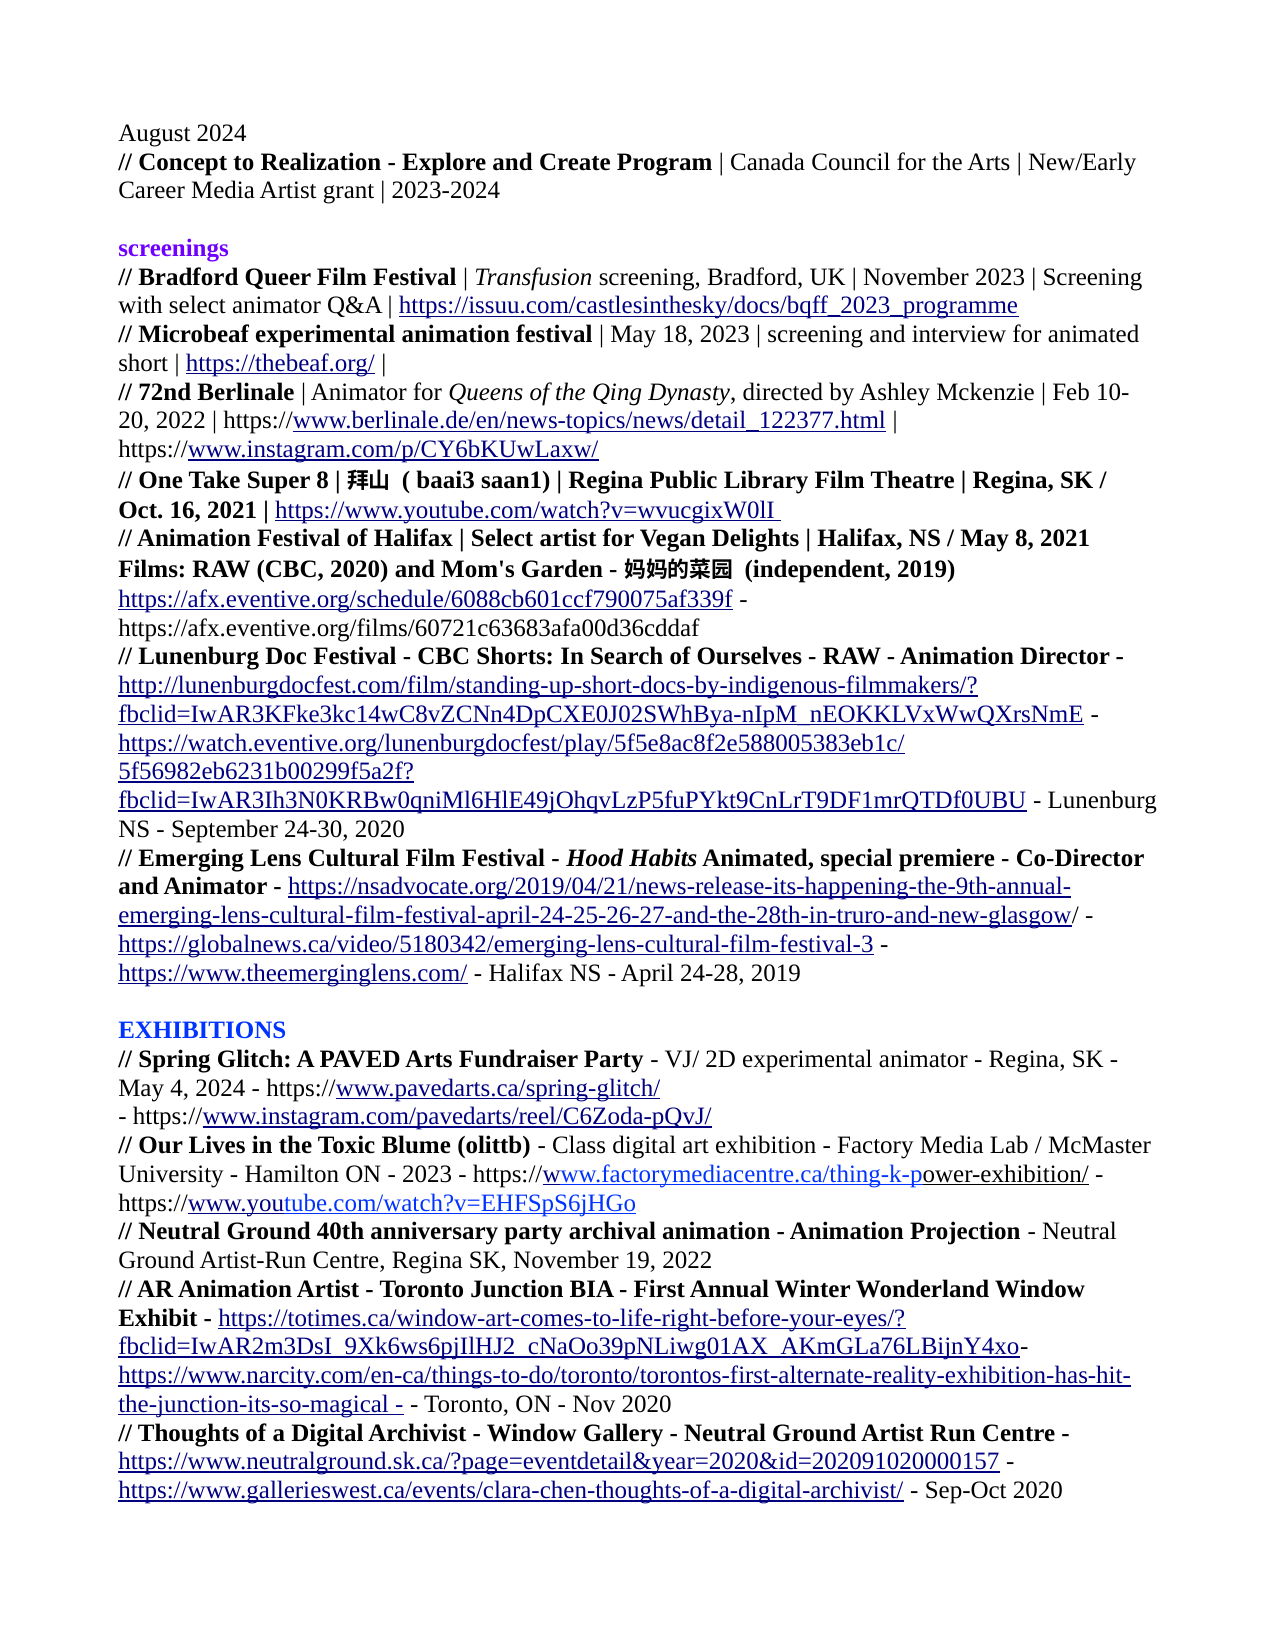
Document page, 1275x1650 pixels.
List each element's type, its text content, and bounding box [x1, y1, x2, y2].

text August 2024 // Concept to Realization - Explore and Create Program | Canada Council for the Arts | New/Early Career Media Artist grant | 2023-2024 screenings // Bradford Queer Film Festival | Transfusion screening, Bradford, UK | November 2023 | Screening with select animator Q&A | https://issuu.com/castlesinthesky/docs/bqff_2023_programme // Microbeaf experimental animation festival | May 18, 2023 | screening and interview for animated short | https://thebeaf.org/ | // 72nd Berlinale | Animator for Queens of the Qing Dynasty, directed by Ashley Mckenzie | Feb 10-20, 2022 | https://www.berlinale.de/en/news-topics/news/detail_122377.html | https://www.instagram.com/p/CY6bKUwLaxw/ // One Take Super 8 | 拜山 ( baai3 saan1) | Regina Public Library Film Theatre | Regina, SK / Oct. 16, 2021 | https://www.youtube.com/watch?v=wvucgixW0lI // Animation Festival of Halifax | Select artist for Vegan Delights | Halifax, NS / May 8, 2021 Films: RAW (CBC, 2020) and Mom's Garden - 妈妈的菜园 (independent, 2019) https://afx.eventive.org/schedule/6088cb601ccf790075af339f - https://afx.eventive.org/films/60721c63683afa00d36cddaf // Lunenburg Doc Festival - CBC Shorts: In Search of Ourselves - RAW - Animation Director - http://lunenburgdocfest.com/film/standing-up-short-docs-by-indigenous-filmmakers/?fbclid=IwAR3KFke3kc14wC8vZCNn4DpCXE0J02SWhBya-nIpM_nEOKKLVxWwQXrsNmE - https://watch.eventive.org/lunenburgdocfest/play/5f5e8ac8f2e588005383eb1c/5f56982eb6231b00299f5a2f?fbclid=IwAR3Ih3N0KRBw0qniMl6HlE49jOhqvLzP5fuPYkt9CnLrT9DF1mrQTDf0UBU - Lunenburg NS - September 24-30, 2020 // Emerging Lens Cultural Film Festival - Hood Habits Animated, special premiere - Co-Director and Animator - https://nsadvocate.org/2019/04/21/news-release-its-happening-the-9th-annual-emerging-lens-cultural-film-festival-april-24-25-26-27-and-the-28th-in-truro-and-new-glasgow/ - https://globalnews.ca/video/5180342/emerging-lens-cultural-film-festival-3 - https://www.theemerginglens.com/ - Halifax NS - April 24-28, 2019 EXHIBITIONS // Spring Glitch: A PAVED Arts Fundraiser Party - VJ/ 2D experimental animator - Regina, SK - May 4, 2024 - https://www.pavedarts.ca/spring-glitch/ - https://www.instagram.com/pavedarts/reel/C6Zoda-pQvJ/ // Our Lives in the Toxic Blume (olittb) - Class digital art exhibition - Factory Media Lab / McMaster University - Hamilton ON - 2023 - https://www.factorymediacentre.ca/thing-k-power-exhibition/ - https://www.youtube.com/watch?v=EHFSpS6jHGo // Neutral Ground 40th anniversary party archival animation - Animation Projection - Neutral Ground Artist-Run Centre, Regina SK, November 19, 2022 // AR Animation Artist - Toronto Junction BIA - First Annual Winter Wonderland Window Exhibit - https://totimes.ca/window-art-comes-to-life-right-before-your-eyes/?fbclid=IwAR2m3DsI_9Xk6ws6pjIlHJ2_cNaOo39pNLiwg01AX_AKmGLa76LBijnY4xo- https://www.narcity.com/en-ca/things-to-do/toronto/torontos-first-alternate-reality-exhibition-has-hit-the-junction-its-so-magical - - Toronto, ON - Nov 2020 // Thoughts of a Digital Archivist - Window Gallery - Neutral Ground Artist Run Centre - https://www.neutralground.sk.ca/?page=eventdetail&year=2020&id=202091020000157 - https://www.gallerieswest.ca/events/clara-chen-thoughts-of-a-digital-archivist/ - Sep-Oct 2020 [118, 118, 1157, 1504]
